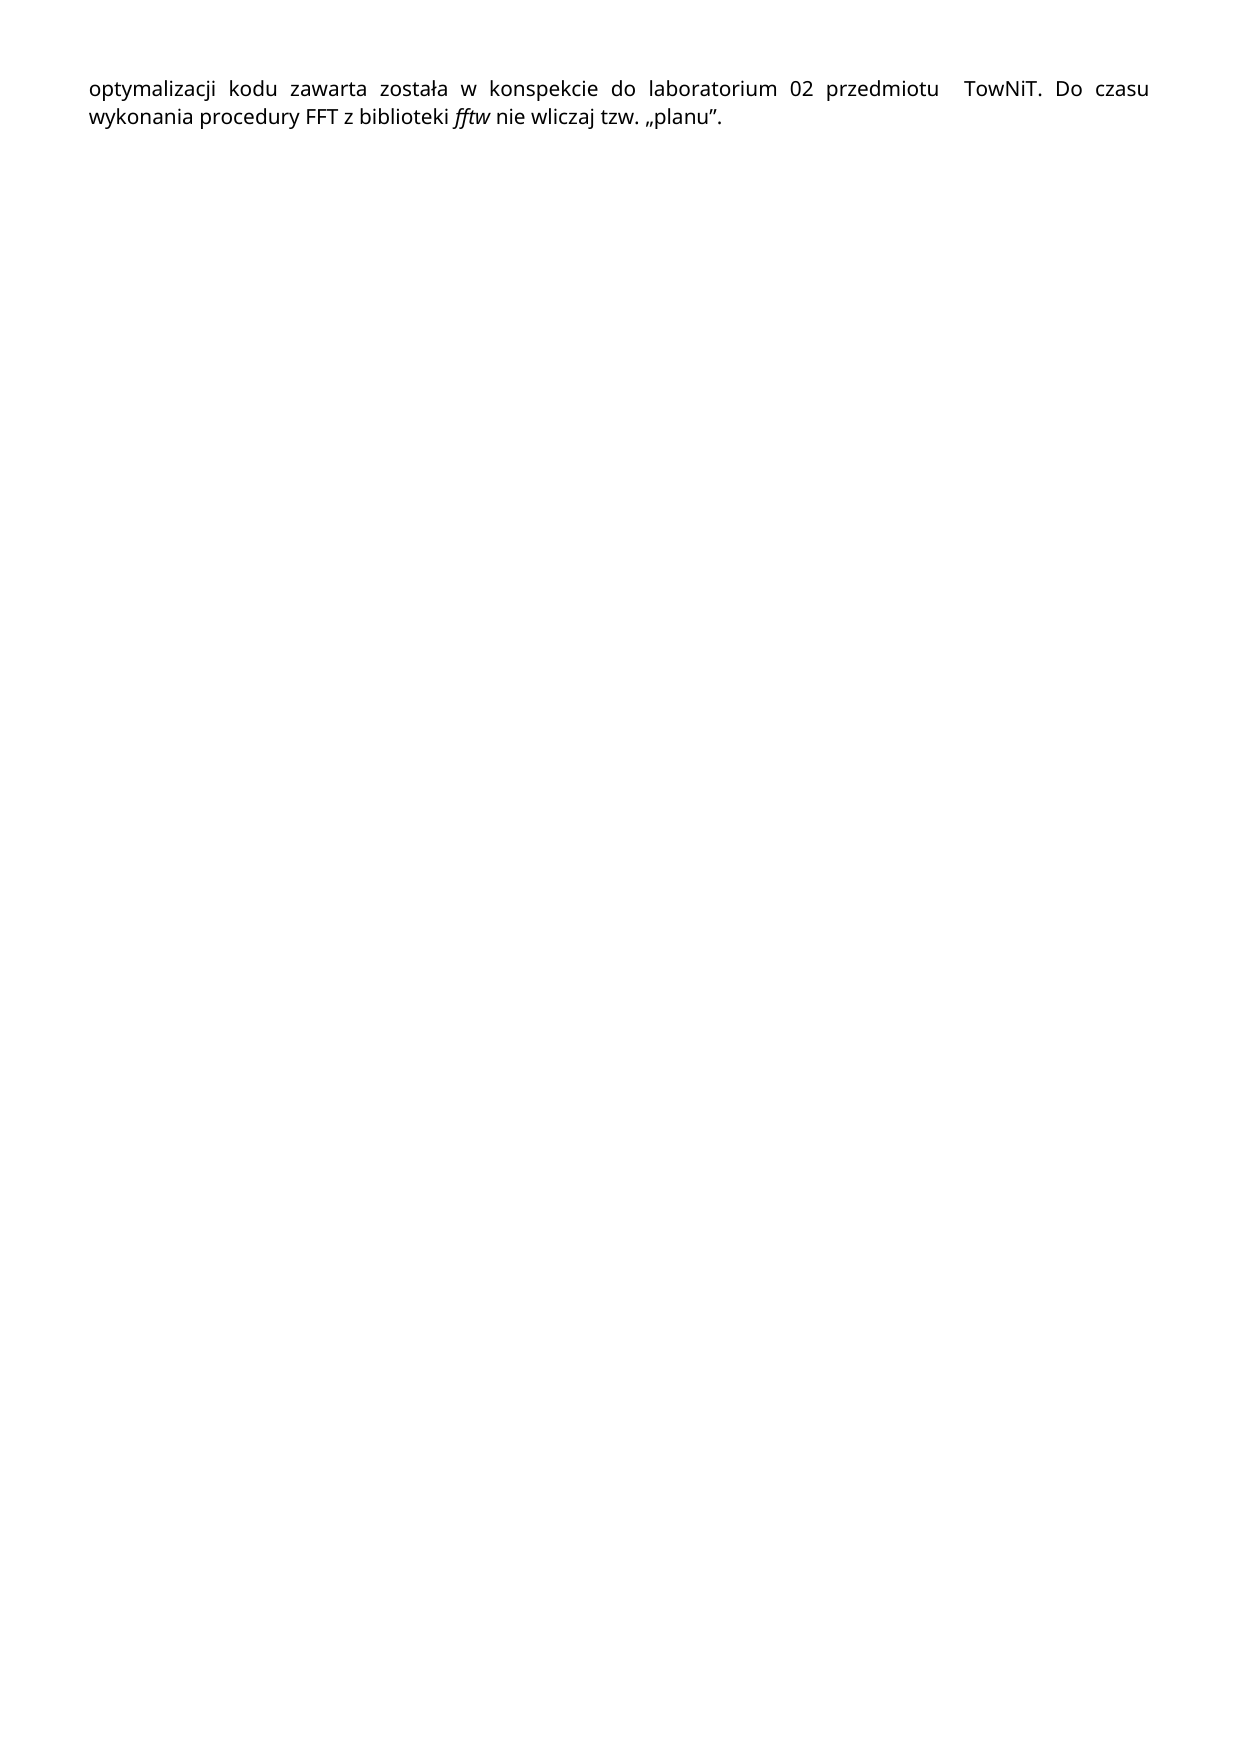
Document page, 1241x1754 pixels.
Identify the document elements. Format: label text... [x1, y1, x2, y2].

text optymalizacji kodu zawarta została w konspekcie do laboratorium 02 przedmiotu TowNiT. Do czasu wykonania procedury FFT z biblioteki fftw nie wliczaj tzw. „planu”. [88, 74, 1152, 131]
